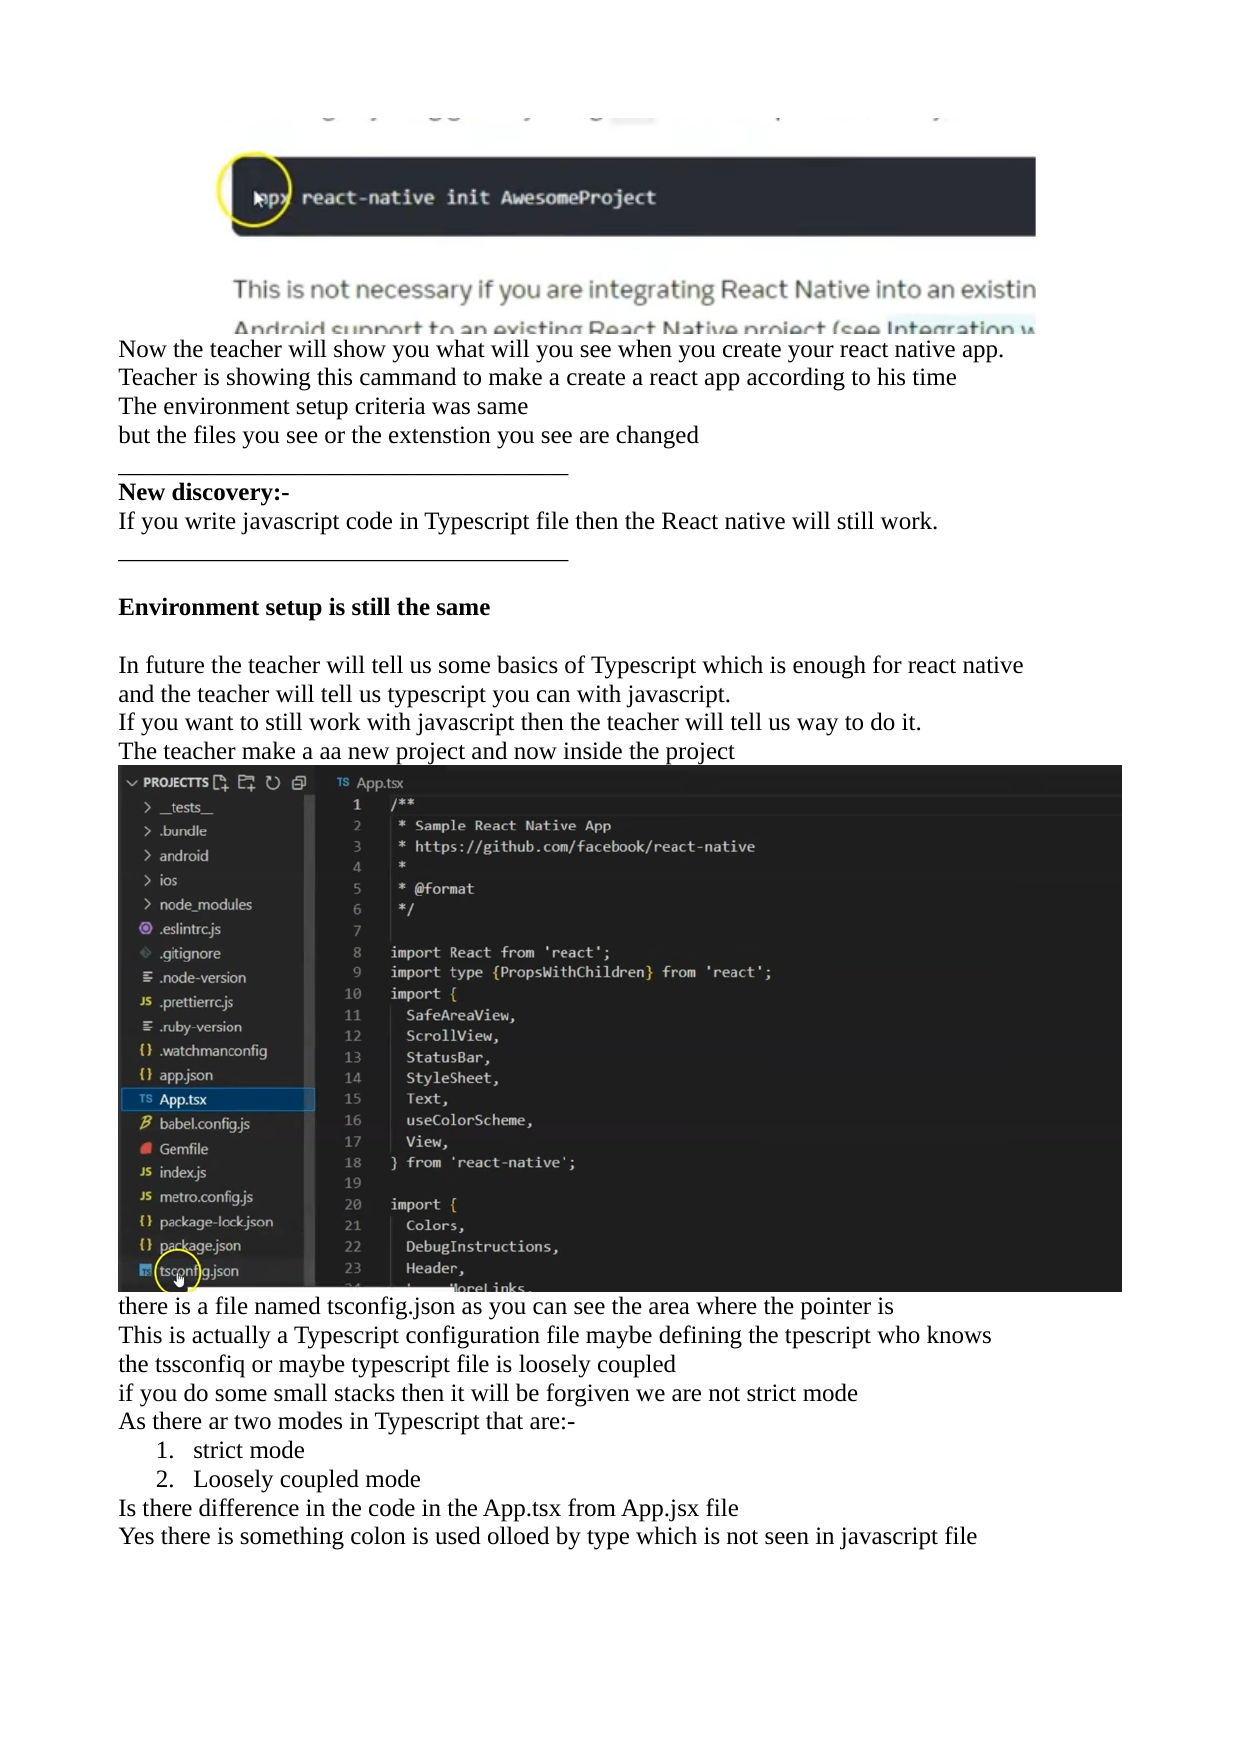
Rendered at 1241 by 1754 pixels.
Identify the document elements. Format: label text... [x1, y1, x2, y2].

list Loosely coupled mode [156, 1464, 1122, 1493]
list strict mode [156, 1435, 1122, 1464]
picture [118, 765, 1122, 1292]
text The environment setup criteria was same [118, 391, 1122, 420]
text if you do some small stacks then it will be forgiven we are not strict mode [118, 1378, 1122, 1406]
text there is a file named tsconfig.json as you can see the area where the pointer is [118, 1292, 1122, 1320]
text If you want to still work with javascript then the teacher will tell us way to do it. [118, 707, 1122, 736]
text Yes there is something colon is used olloed by type which is not seen in javascript file [118, 1521, 1122, 1550]
text the tssconfiq or maybe typescript file is loosely coupled [118, 1349, 1122, 1378]
text In future the teacher will tell us some basics of Typescript which is enough for react native [118, 650, 1122, 679]
text As there ar two modes in Typescript that are:- [118, 1406, 1122, 1435]
text This is actually a Typescript configuration file maybe defining the tpescript who knows [118, 1320, 1122, 1349]
picture [204, 118, 1036, 334]
text Is there difference in the code in the App.tsx from App.jsx file [118, 1493, 1122, 1521]
text Now the teacher will show you what will you see when you create your react native app. [118, 118, 1122, 362]
text but the files you see or the extenstion you see are changed [118, 420, 1122, 449]
text If you write javascript code in Typescript file then the React native will still work. [118, 506, 1122, 535]
text Environment setup is still the same [118, 592, 1122, 621]
text New discovery:- [118, 477, 1122, 506]
text ____________________________________ [118, 535, 1122, 564]
text The teacher make a aa new project and now inside the project [118, 736, 1122, 765]
text and the teacher will tell us typescript you can with javascript. [118, 679, 1122, 707]
text ____________________________________ [118, 449, 1122, 477]
text Teacher is showing this cammand to make a create a react app according to his time [118, 362, 1122, 391]
